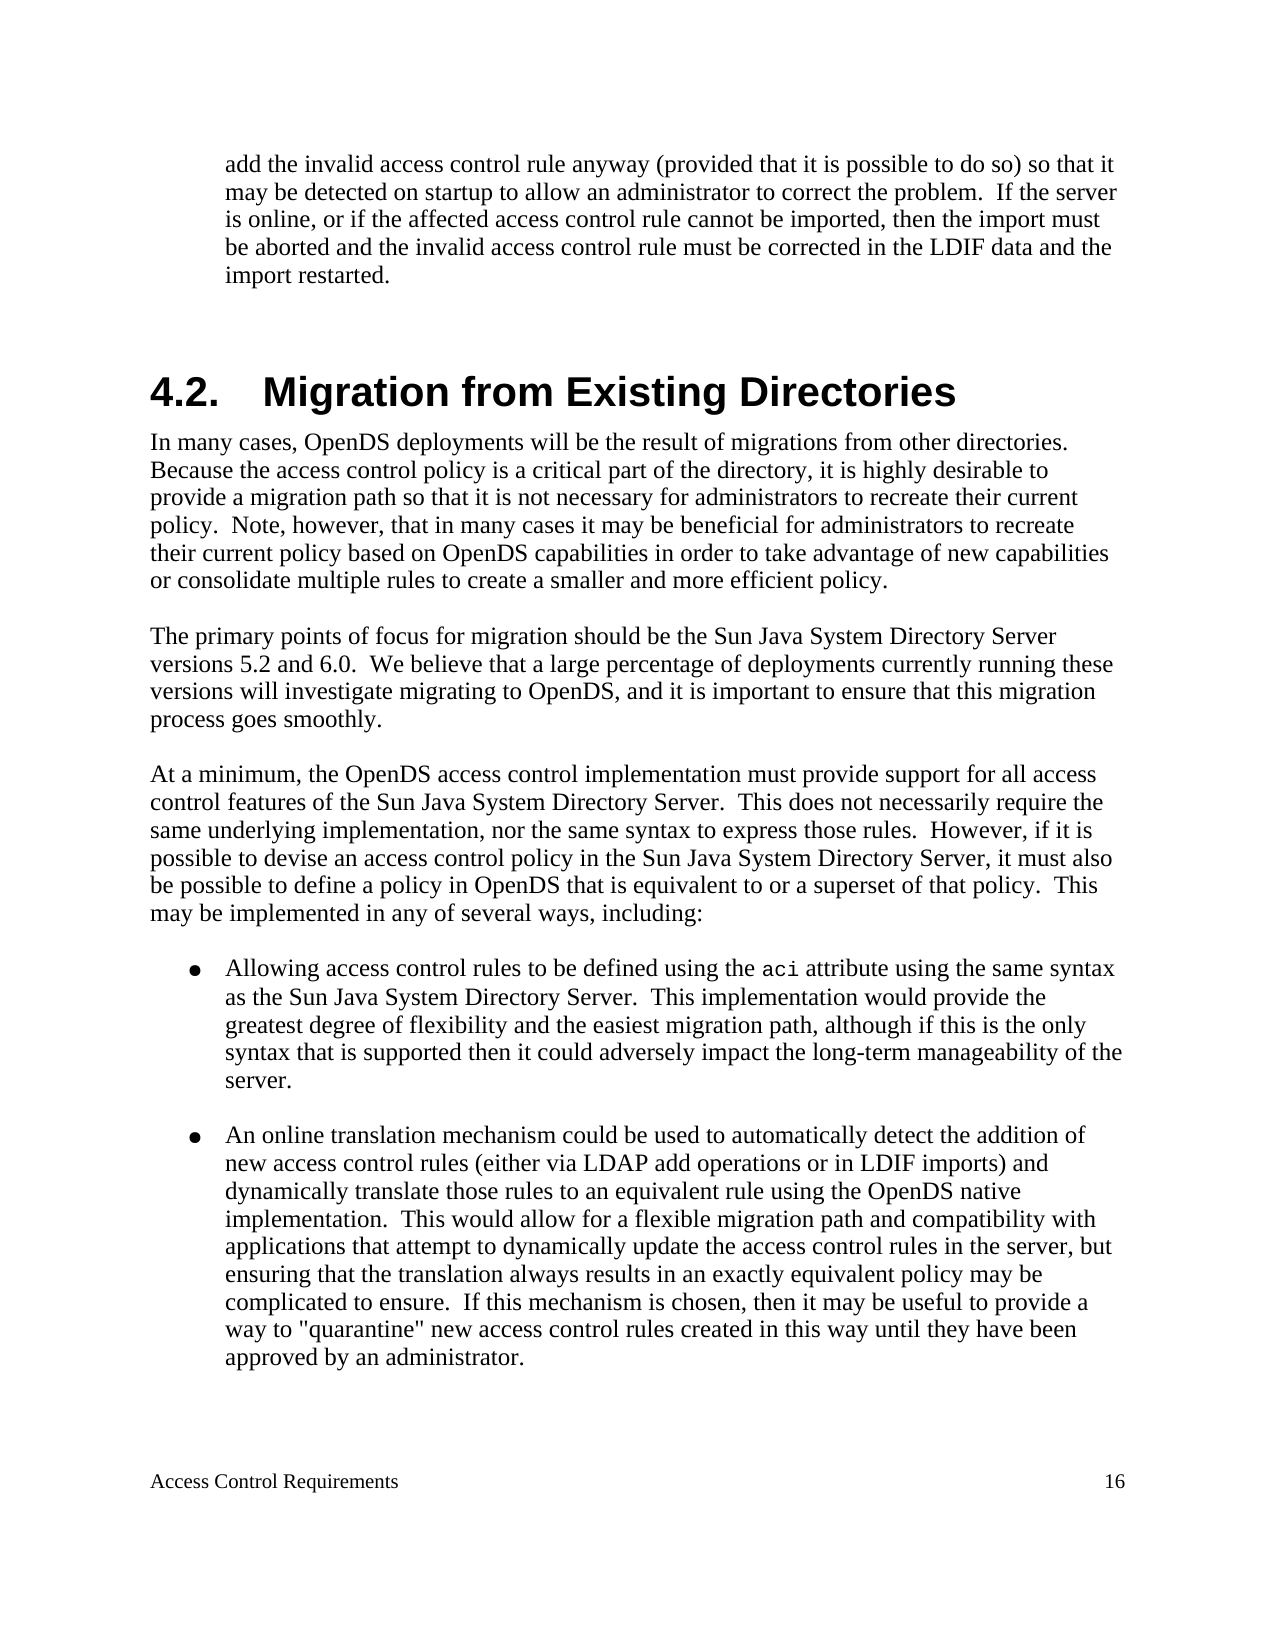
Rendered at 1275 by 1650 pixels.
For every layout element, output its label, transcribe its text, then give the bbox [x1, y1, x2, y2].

list add the invalid access control rule anyway (provided that it is possible to do so) so that it may be detected on startup to allow an administrator to correct the problem. If the server is online, or if the affected access control rule cannot be imported, then the import must be aborted and the invalid access control rule must be corrected in the LDIF data and the import restarted. [187, 150, 1125, 288]
text The primary points of focus for migration should be the Sun Java System Directory Server versions 5.2 and 6.0. We believe that a large percentage of deployments currently running these versions will investigate migrating to OpenDS, and it is important to ensure that this migration process goes smoothly. [150, 622, 1125, 733]
list An online translation mechanism could be used to automatically detect the addition of new access control rules (either via LDAP add operations or in LDIF imports) and dynamically translate those rules to an equivalent rule using the OpenDS native implementation. This would allow for a flexible migration path and compatibility with applications that attempt to dynamically update the access control rules in the server, but ensuring that the translation always results in an exactly equivalent policy may be complicated to ensure. If this mechanism is chosen, then it may be useful to provide a way to "quarantine" new access control rules created in this way until they have been approved by an administrator. [187, 1122, 1125, 1371]
text In many cases, OpenDS deployments will be the result of migrations from other directories. Because the access control policy is a critical part of the directory, it is highly desirable to provide a migration path so that it is not necessary for administrators to recreate their current policy. Note, however, that in many cases it may be beneficial for administrators to recreate their current policy based on OpenDS capabilities in order to take advantage of new capabilities or consolidate multiple rules to create a smaller and more efficient policy. [150, 428, 1125, 594]
subtitle Migration from Existing Directories [150, 369, 1125, 416]
text At a minimum, the OpenDS access control implementation must provide support for all access control features of the Sun Java System Directory Server. This does not necessarily require the same underlying implementation, nor the same syntax to express those rules. However, if it is possible to devise an access control policy in the Sun Java System Directory Server, it must also be possible to define a policy in OpenDS that is equivalent to or a superset of that policy. This may be implemented in any of several ways, including: [150, 761, 1125, 927]
list Allowing access control rules to be defined using the aci attribute using the same syntax as the Sun Java System Directory Server. This implementation would provide the greatest degree of flexibility and the easiest migration path, although if this is the only syntax that is supported then it could adversely impact the long-term manageability of the server. [187, 954, 1125, 1094]
